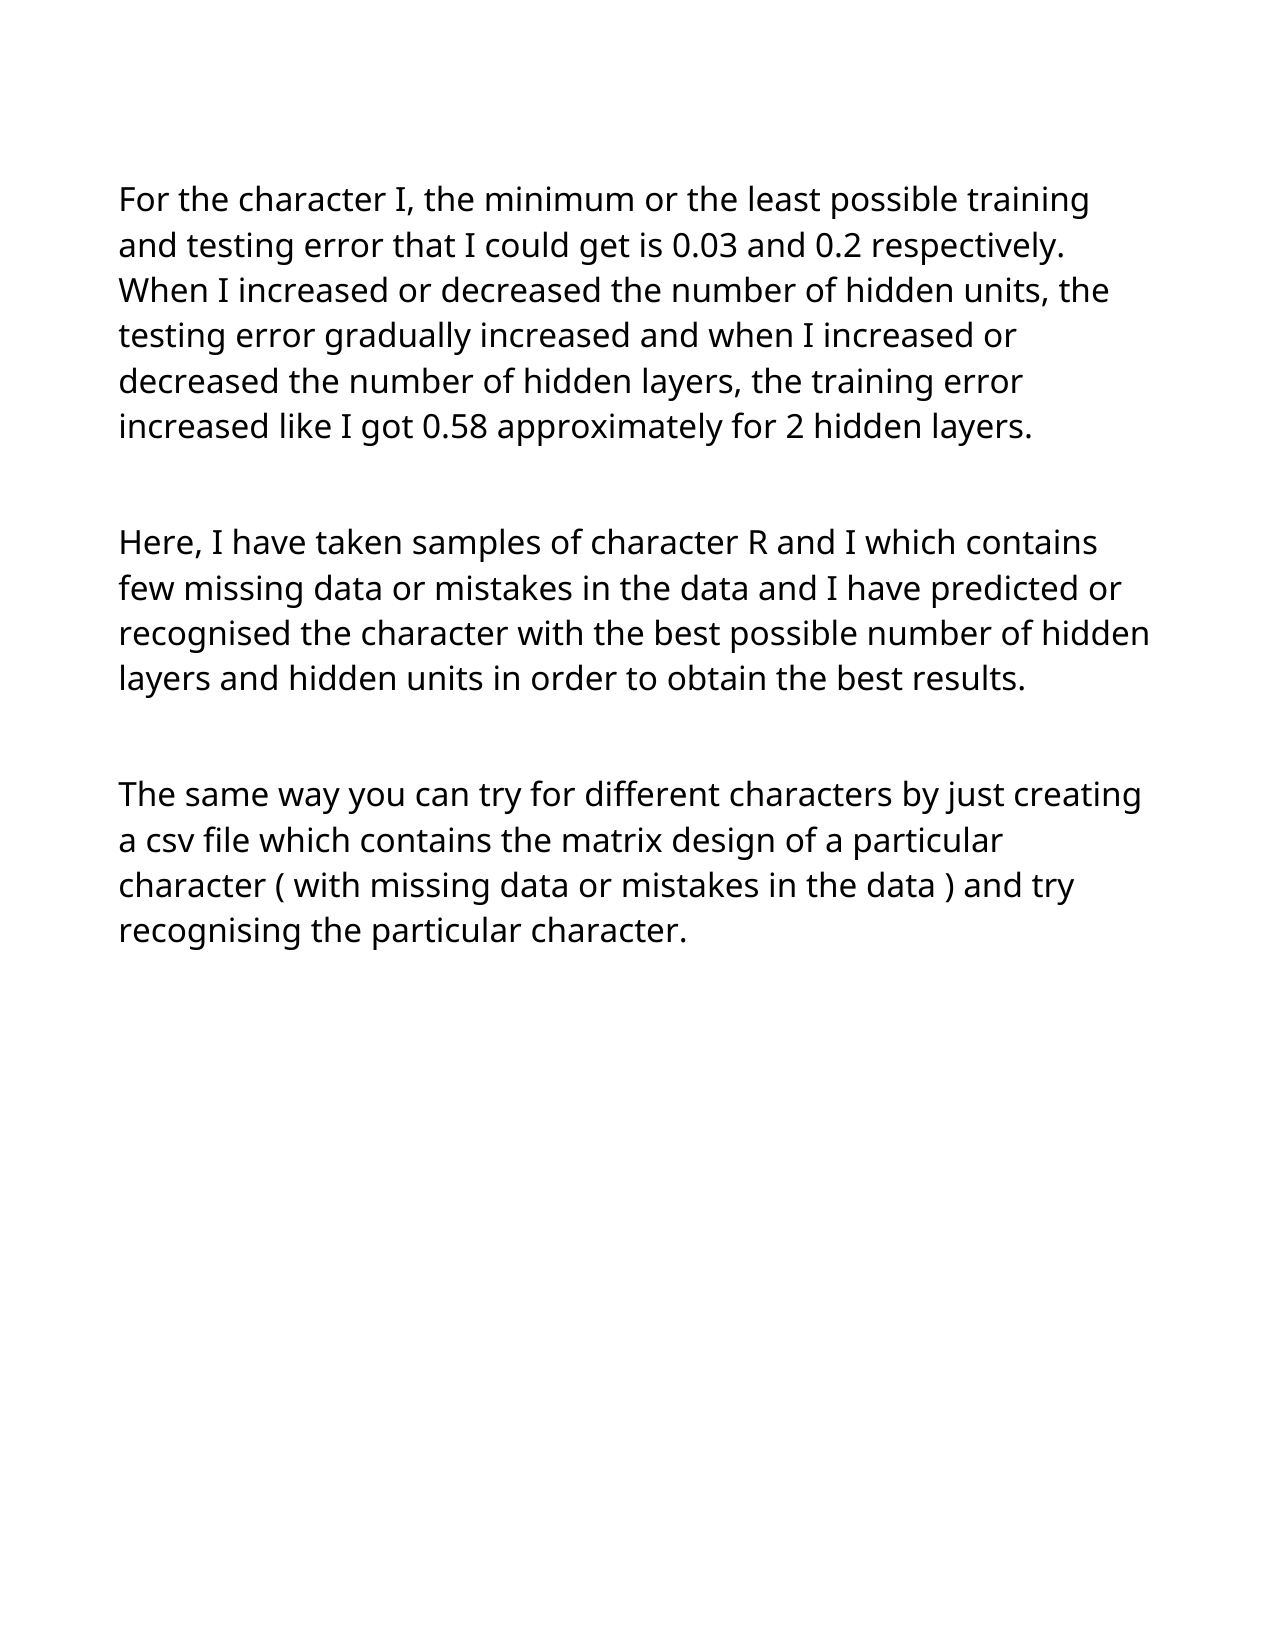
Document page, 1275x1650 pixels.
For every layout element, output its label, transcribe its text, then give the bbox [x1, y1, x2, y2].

text For the character I, the minimum or the least possible training and testing error that I could get is 0.03 and 0.2 respectively. [118, 176, 1157, 267]
text Here, I have taken samples of character R and I which contains few missing data or mistakes in the data and I have predicted or recognised the character with the best possible number of hidden layers and hidden units in order to obtain the best results. [118, 519, 1157, 701]
text When I increased or decreased the number of hidden units, the testing error gradually increased and when I increased or decreased the number of hidden layers, the training error increased like I got 0.58 approximately for 2 hidden layers. [118, 267, 1157, 448]
text The same way you can try for different characters by just creating a csv file which contains the matrix design of a particular character ( with missing data or mistakes in the data ) and try recognising the particular character. [118, 771, 1157, 953]
